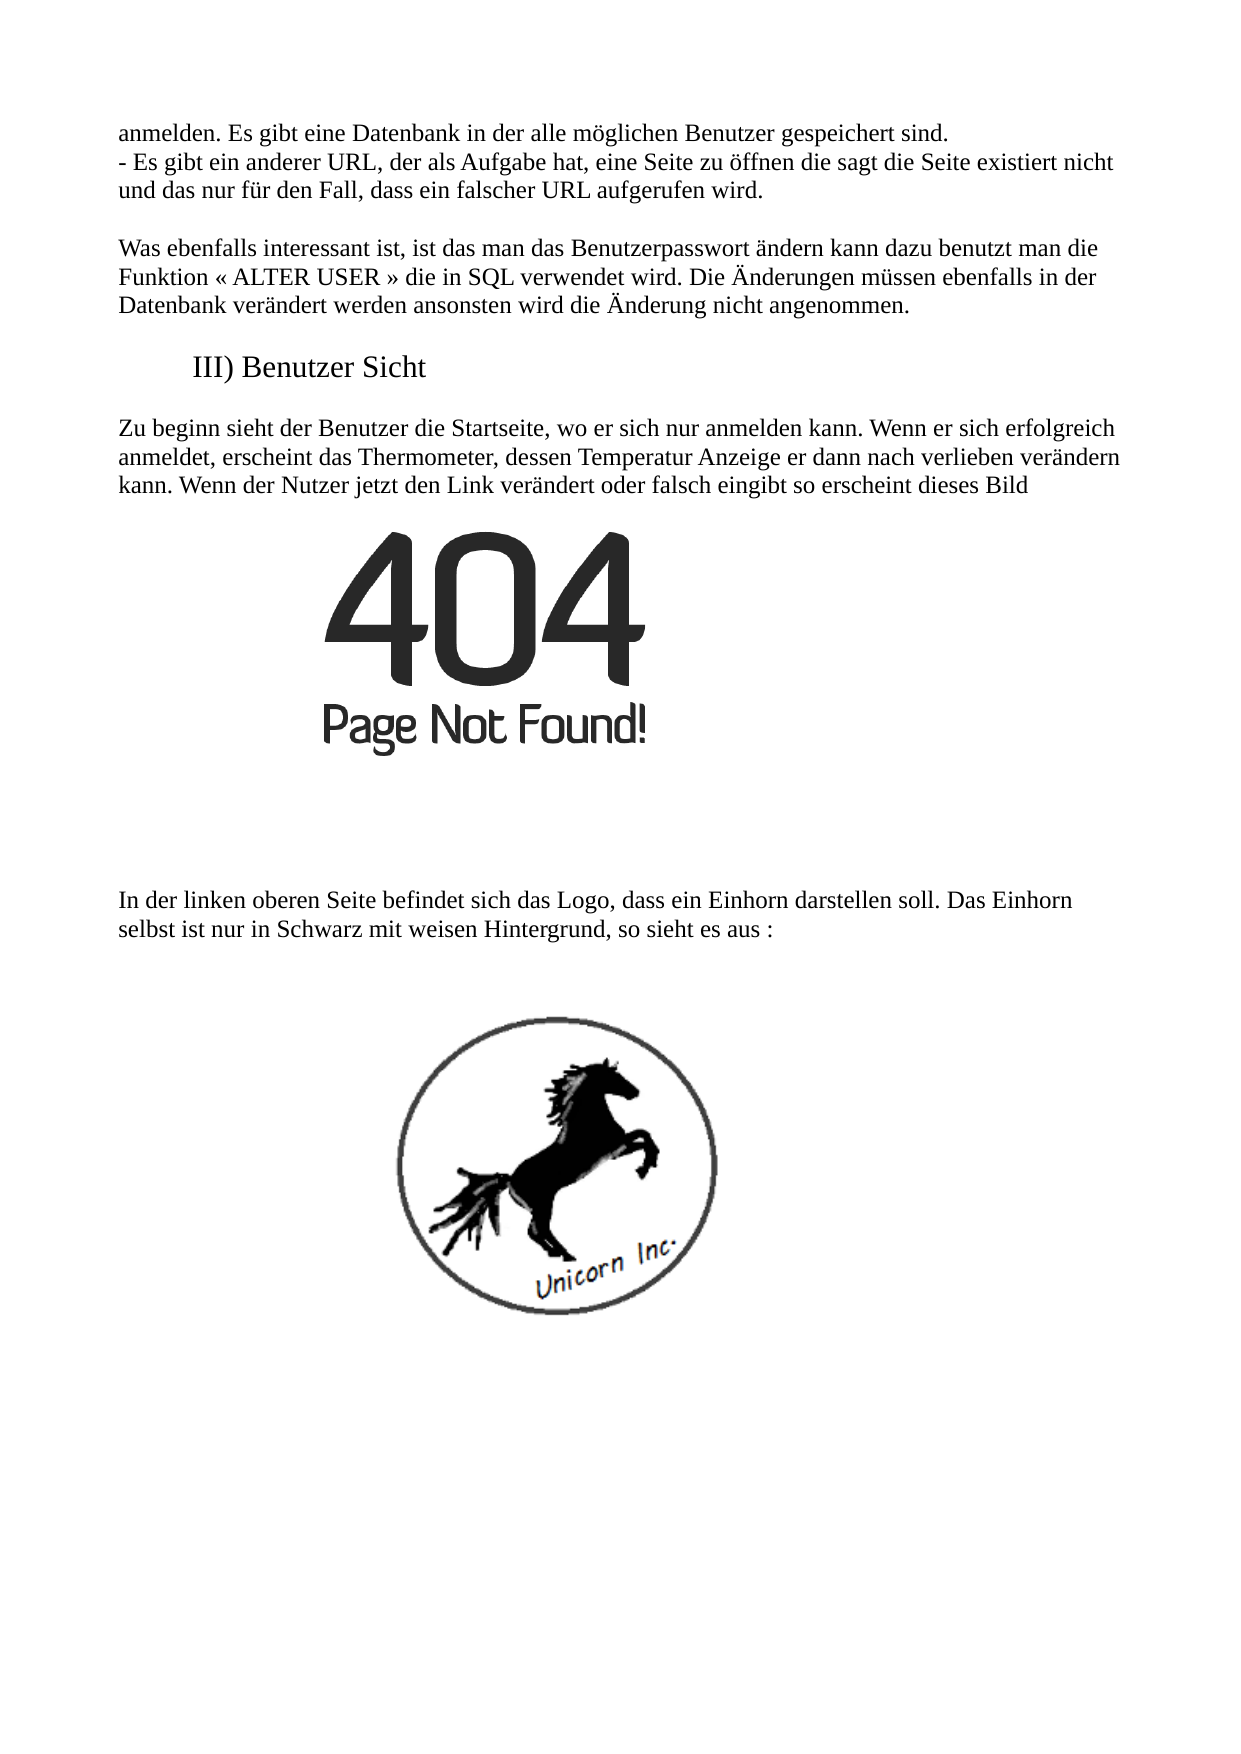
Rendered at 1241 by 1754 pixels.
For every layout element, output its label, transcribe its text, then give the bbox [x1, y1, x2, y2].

text Was ebenfalls interessant ist, ist das man das Benutzerpasswort ändern kann dazu benutzt man die Funktion « ALTER USER » die in SQL verwendet wird. Die Änderungen müssen ebenfalls in der Datenbank verändert werden ansonsten wird die Änderung nicht angenommen. [118, 233, 1122, 319]
picture [379, 1000, 745, 1334]
text anmelden. Es gibt eine Datenbank in der alle möglichen Benutzer gespeichert sind. - Es gibt ein anderer URL, der als Aufgabe hat, eine Seite zu öffnen die sagt die Seite existiert nicht und das nur für den Fall, dass ein falscher URL aufgerufen wird. [118, 118, 1122, 204]
text III) Benutzer Sicht [118, 348, 1122, 384]
picture [324, 500, 646, 787]
text Zu beginn sieht der Benutzer die Startseite, wo er sich nur anmelden kann. Wenn er sich erfolgreich anmeldet, erscheint das Thermometer, dessen Temperatur Anzeige er dann nach verlieben verändern kann. Wenn der Nutzer jetzt den Link verändert oder falsch eingibt so erscheint dieses Bild [118, 384, 1122, 499]
text In der linken oberen Seite befindet sich das Logo, dass ein Einhorn darstellen soll. Das Einhorn selbst ist nur in Schwarz mit weisen Hintergrund, so sieht es aus : [118, 885, 1122, 943]
